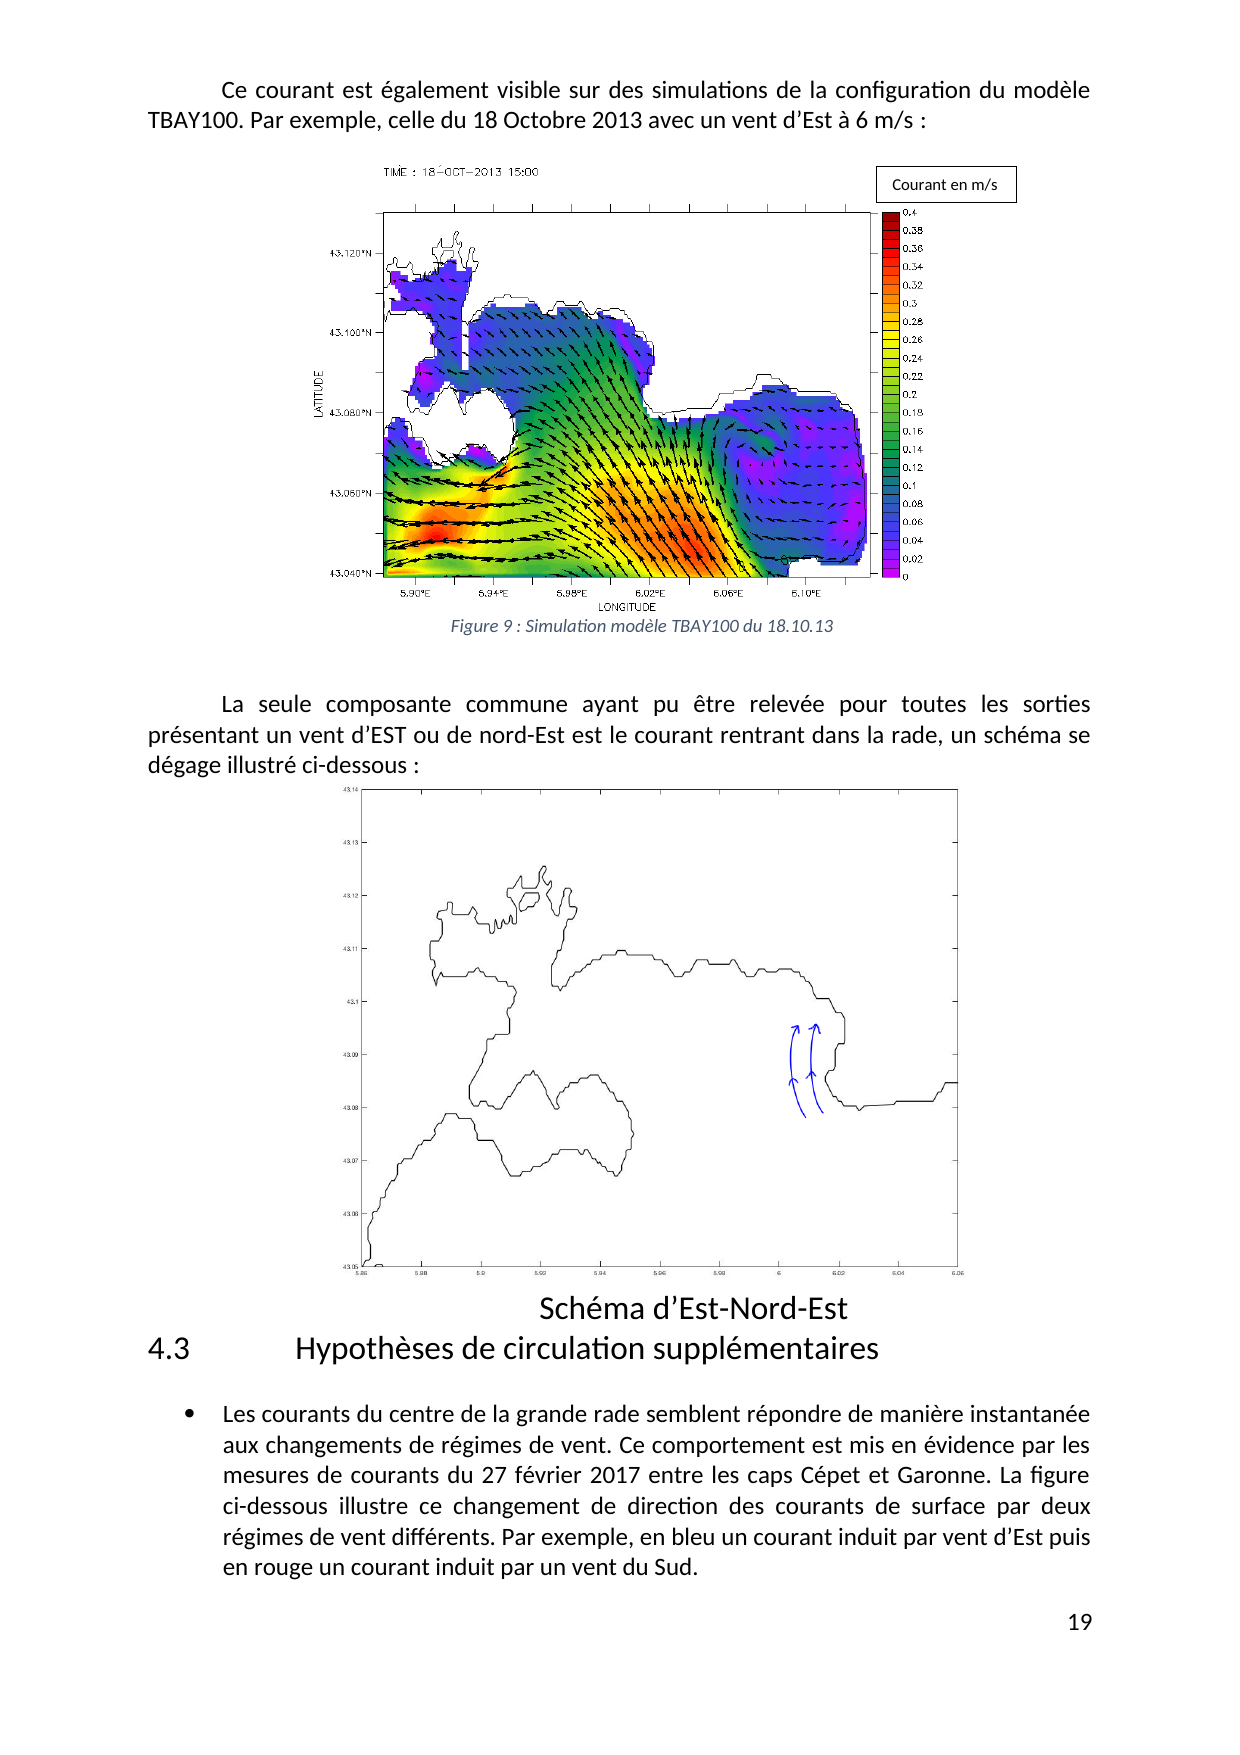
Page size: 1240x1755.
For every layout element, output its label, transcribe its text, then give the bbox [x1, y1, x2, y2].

list Les courants du centre de la grande rade semblent répondre de manière instantanée aux changements de régimes de vent. Ce comportement est mis en évidence par les mesures de courants du 27 février 2017 entre les caps Cépet et Garonne. La figure ci-dessous illustre ce changement de direction des courants de surface par deux régimes de vent différents. Par exemple, en bleu un courant induit par vent d’Est puis en rouge un courant induit par un vent du Sud. [185, 1399, 1092, 1582]
text 4.3 Hypothèses de circulation supplémentaires [148, 1327, 1092, 1368]
text Ce courant est également visible sur des simulations de la configuration du modèle TBAY100. Par exemple, celle du 18 Octobre 2013 avec un vent d’Est à 6 m/s : [148, 74, 1092, 135]
text Figure 9 : Simulation modèle TBAY100 du 18.10.13 [148, 614, 1092, 637]
text Courant en m/s [892, 174, 1001, 194]
text Schéma d’Est-Nord-Est [221, 1287, 1092, 1327]
text La seule composante commune ayant pu être relevée pour toutes les sorties présentant un vent d’EST ou de nord-Est est le courant rentrant dans la rade, un schéma se dégage illustré ci-dessous : [148, 688, 1092, 780]
